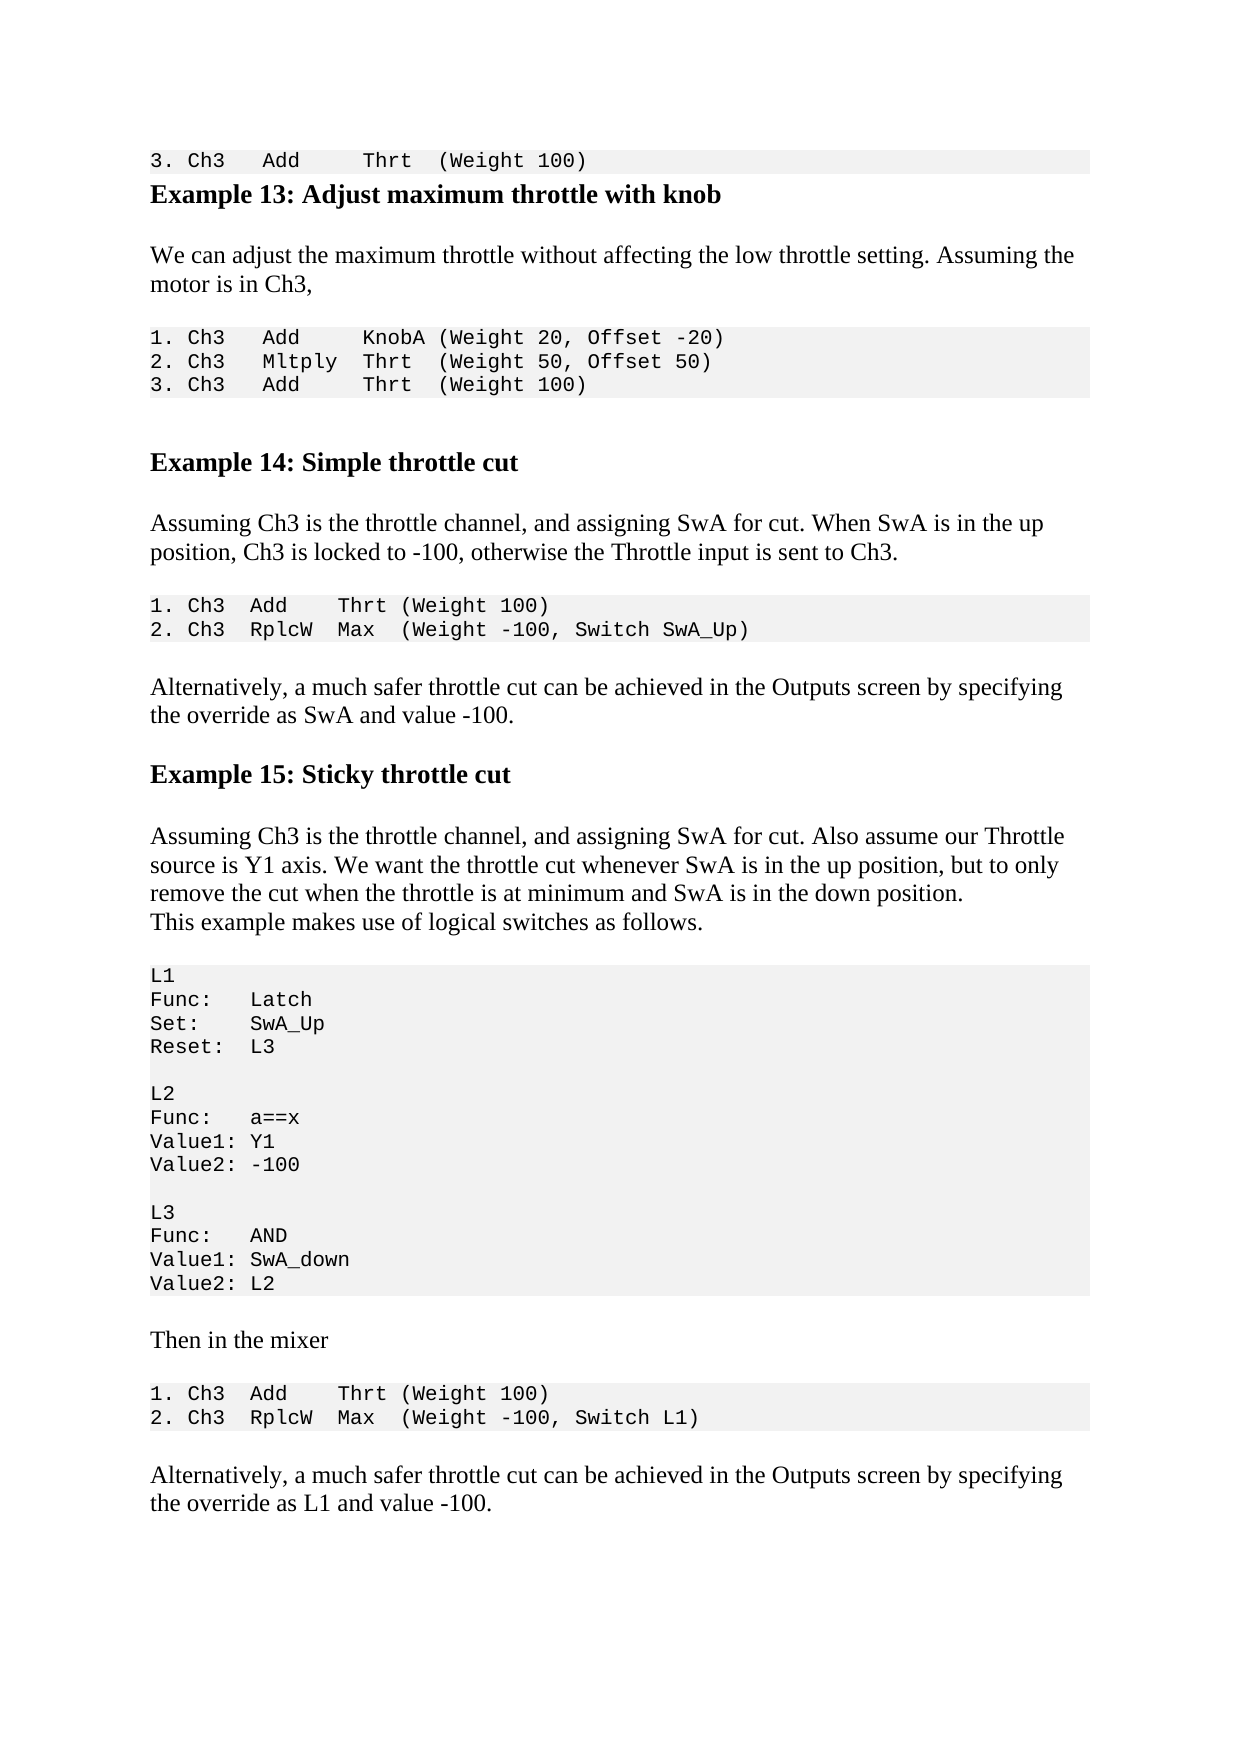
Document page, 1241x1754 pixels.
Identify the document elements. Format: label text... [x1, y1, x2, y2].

text Assuming Ch3 is the throttle channel, and assigning SwA for cut. Also assume our Throttle source is Y1 axis. We want the throttle cut whenever SwA is in the up position, but to only remove the cut when the throttle is at minimum and SwA is in the down position. This example makes use of logical switches as follows. [150, 821, 1090, 936]
text Value2: -100 [150, 1154, 1090, 1178]
text L1 [150, 965, 1090, 989]
text Reset: L3 [150, 1036, 1090, 1060]
text Value1: SwA_down [150, 1249, 1090, 1273]
text 2. Ch3 RplcW Max (Weight -100, Switch SwA_Up) [150, 619, 1090, 642]
text Value2: L2 [150, 1273, 1090, 1296]
text 2. Ch3 RplcW Max (Weight -100, Switch L1) [150, 1407, 1090, 1431]
text Value1: Y1 [150, 1131, 1090, 1154]
text Func: a==x [150, 1107, 1090, 1131]
text 3. Ch3 Add Thrt (Weight 100) [150, 374, 1090, 398]
text Set: SwA_Up [150, 1012, 1090, 1036]
text 3. Ch3 Add Thrt (Weight 100) [150, 150, 1090, 174]
text Alternatively, a much safer throttle cut can be achieved in the Outputs screen by specifying the override as L1 and value -100. [150, 1460, 1090, 1517]
subtitle Example 15: Sticky throttle cut [150, 758, 1090, 789]
text We can adjust the maximum throttle without affecting the low throttle setting. Assuming the motor is in Ch3, [150, 241, 1090, 298]
text Then in the mixer [150, 1325, 1090, 1354]
text L3 [150, 1202, 1090, 1225]
subtitle Example 13: Adjust maximum throttle with knob [150, 178, 1090, 209]
subtitle Example 14: Simple throttle cut [150, 446, 1090, 477]
text 1. Ch3 Add Thrt (Weight 100) [150, 595, 1090, 619]
text 1. Ch3 Add Thrt (Weight 100) [150, 1383, 1090, 1407]
text 2. Ch3 Mltply Thrt (Weight 50, Offset 50) [150, 351, 1090, 374]
text L2 [150, 1083, 1090, 1107]
text Alternatively, a much safer throttle cut can be achieved in the Outputs screen by specifying the override as SwA and value -100. [150, 672, 1090, 729]
text Assuming Ch3 is the throttle channel, and assigning SwA for cut. When SwA is in the up position, Ch3 is locked to -100, otherwise the Throttle input is sent to Ch3. [150, 508, 1090, 566]
text Func: AND [150, 1225, 1090, 1249]
text Func: Latch [150, 989, 1090, 1012]
text 1. Ch3 Add KnobA (Weight 20, Offset -20) [150, 327, 1090, 351]
